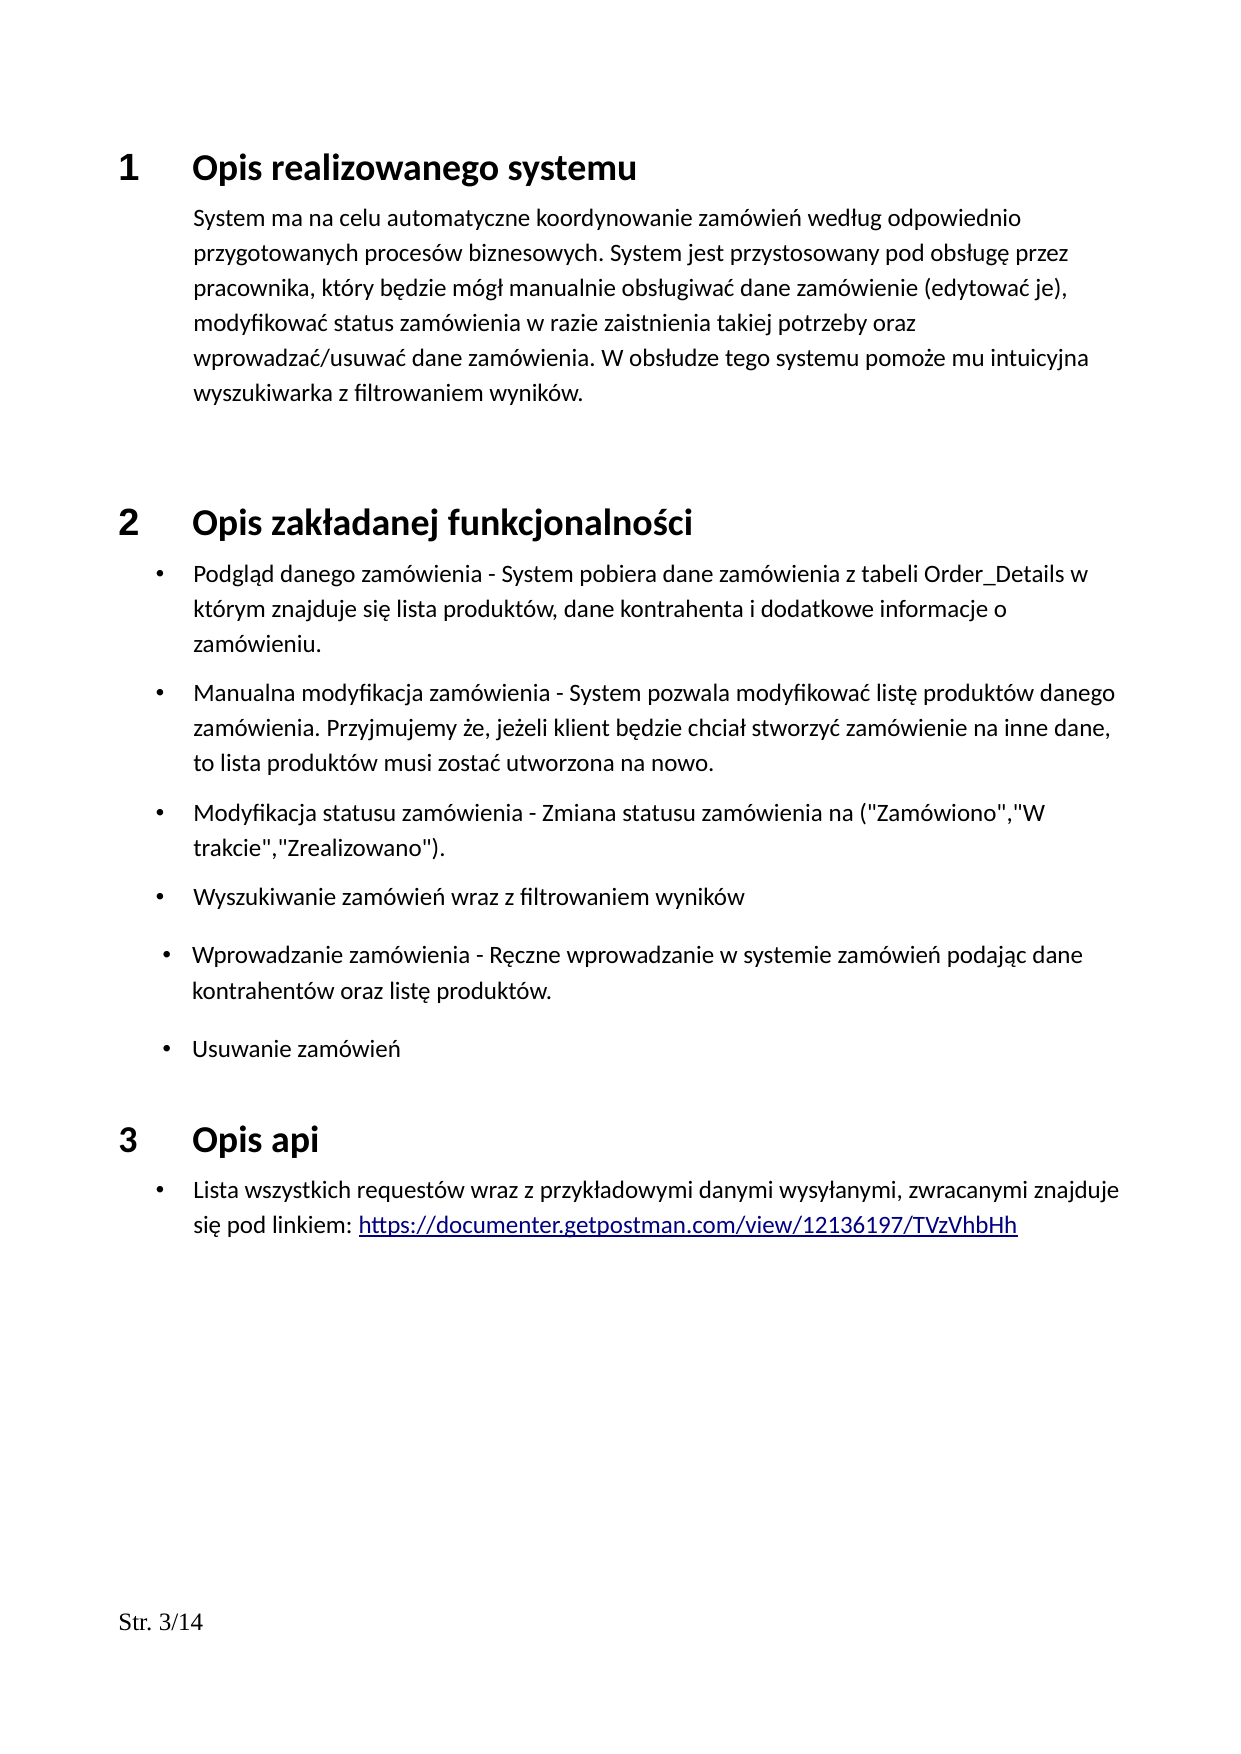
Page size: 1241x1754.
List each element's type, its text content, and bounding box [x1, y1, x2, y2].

list Usuwanie zamówień [162, 1033, 1122, 1063]
subtitle System ma na celu automatyczne koordynowanie zamówień według odpowiednio przygotowanych procesów biznesowych. System jest przystosowany pod obsługę przez pracownika, który będzie mógł manualnie obsługiwać dane zamówienie (edytować je), modyfikować status zamówienia w razie zaistnienia takiej potrzeby oraz wprowadzać/usuwać dane zamówienia. W obsłudze tego systemu pomoże mu intuicyjna wyszukiwarka z filtrowaniem wyników. [156, 202, 1122, 407]
list Lista wszystkich requestów wraz z przykładowymi danymi wysyłanymi, zwracanymi znajduje się pod linkiem: https://documenter.getpostman.com/view/12136197/TVzVhbHh [156, 1174, 1122, 1239]
subtitle Opis realizowanego systemu [118, 143, 1122, 189]
subtitle Opis api [118, 1115, 1122, 1162]
list Podgląd danego zamówienia - System pobiera dane zamówienia z tabeli Order_Details w którym znajduje się lista produktów, dane kontrahenta i dodatkowe informacje o zamówieniu. [156, 558, 1122, 658]
list Wprowadzanie zamówienia - Ręczne wprowadzanie w systemie zamówień podając dane kontrahentów oraz listę produktów. [162, 939, 1122, 1006]
list Modyfikacja statusu zamówienia - Zmiana statusu zamówienia na ("Zamówiono","W trakcie","Zrealizowano"). [156, 797, 1122, 862]
list Manualna modyfikacja zamówienia - System pozwala modyfikować listę produktów danego zamówienia. Przyjmujemy że, jeżeli klient będzie chciał stworzyć zamówienie na inne dane, to lista produktów musi zostać utworzona na nowo. [156, 677, 1122, 778]
subtitle Opis zakładanej funkcjonalności [118, 499, 1122, 545]
list Wyszukiwanie zamówień wraz z filtrowaniem wyników [156, 882, 1122, 912]
